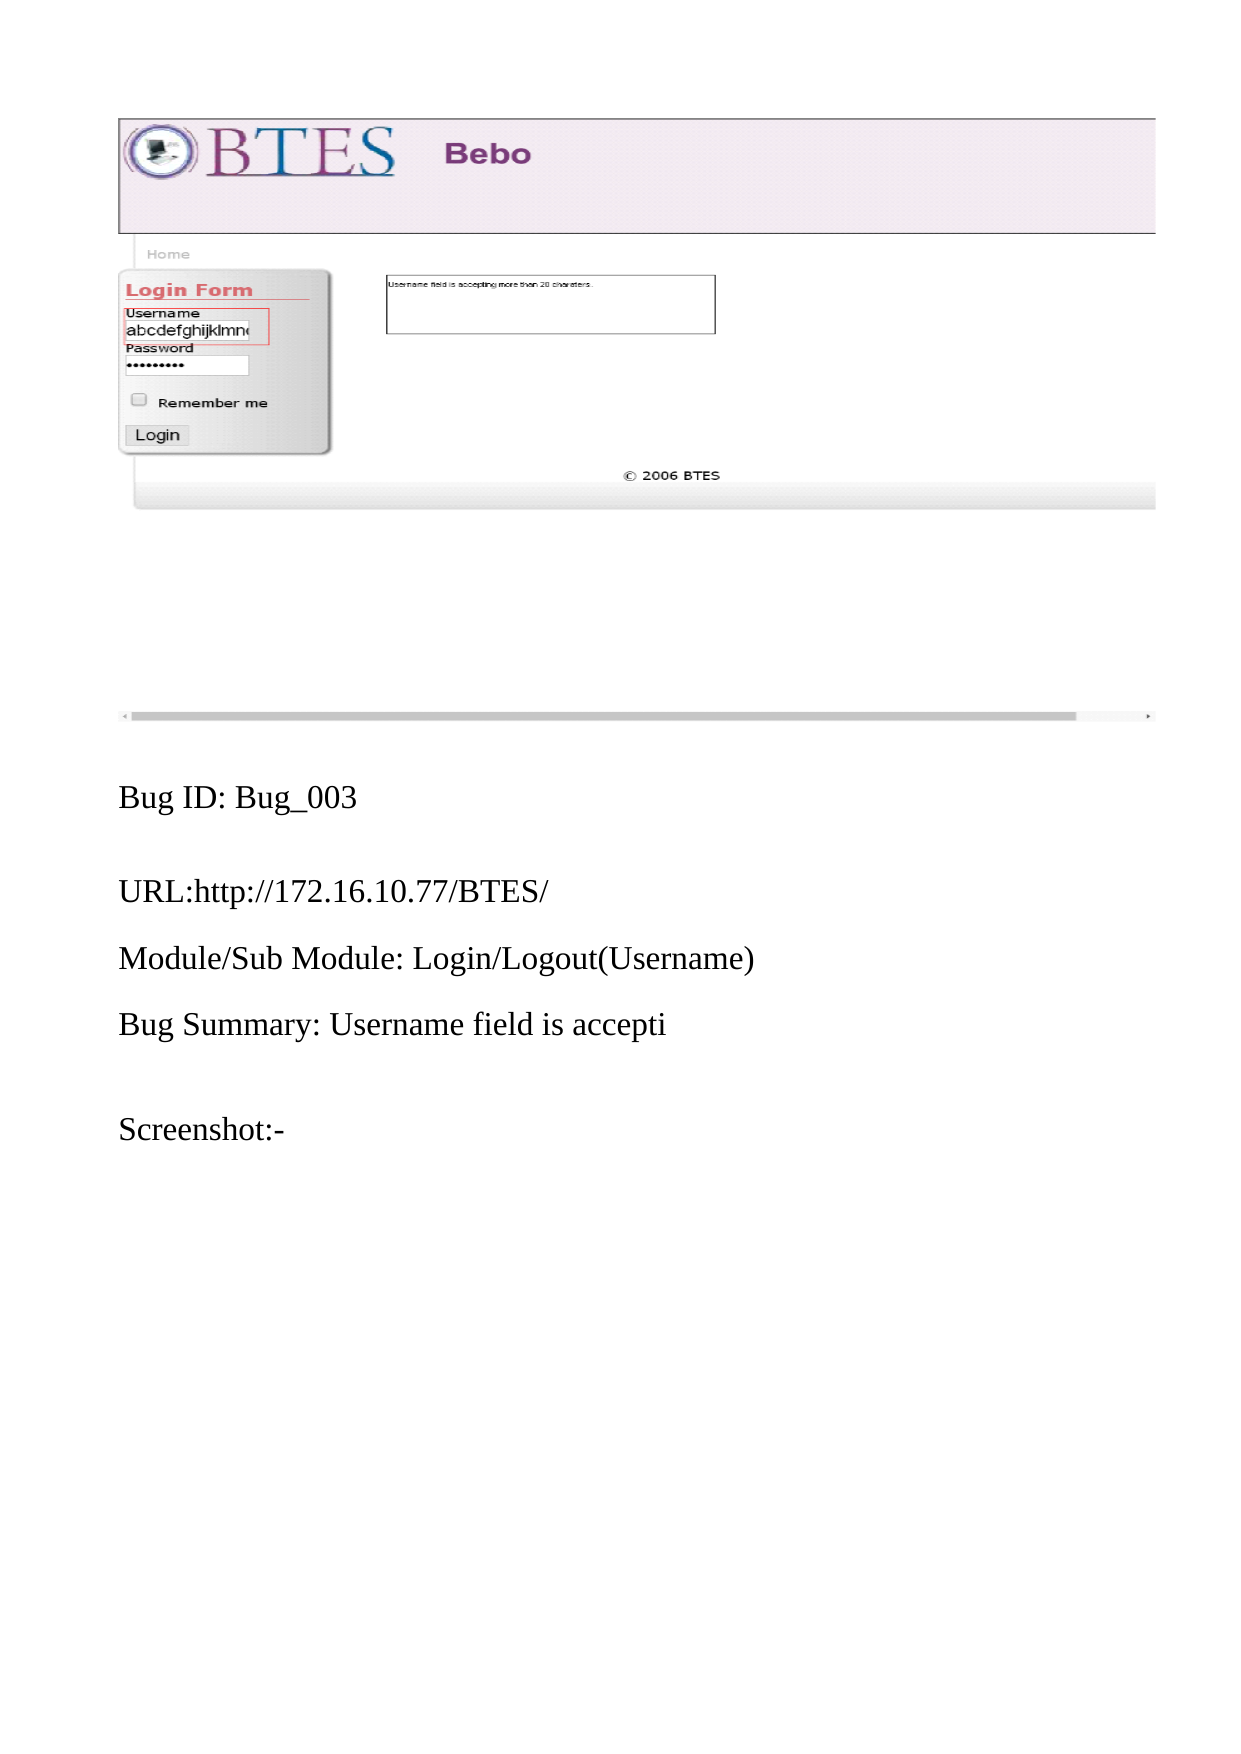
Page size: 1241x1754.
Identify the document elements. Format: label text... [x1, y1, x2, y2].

text Bug Summary: Username field is accepti [118, 1004, 1122, 1043]
text Bug ID: Bug_003 [118, 777, 1122, 816]
text Screenshot:- [118, 1109, 1122, 1147]
text Module/Sub Module: Login/Logout(Username) [118, 938, 1122, 976]
text URL:http://172.16.10.77/BTES/ [118, 872, 1122, 910]
